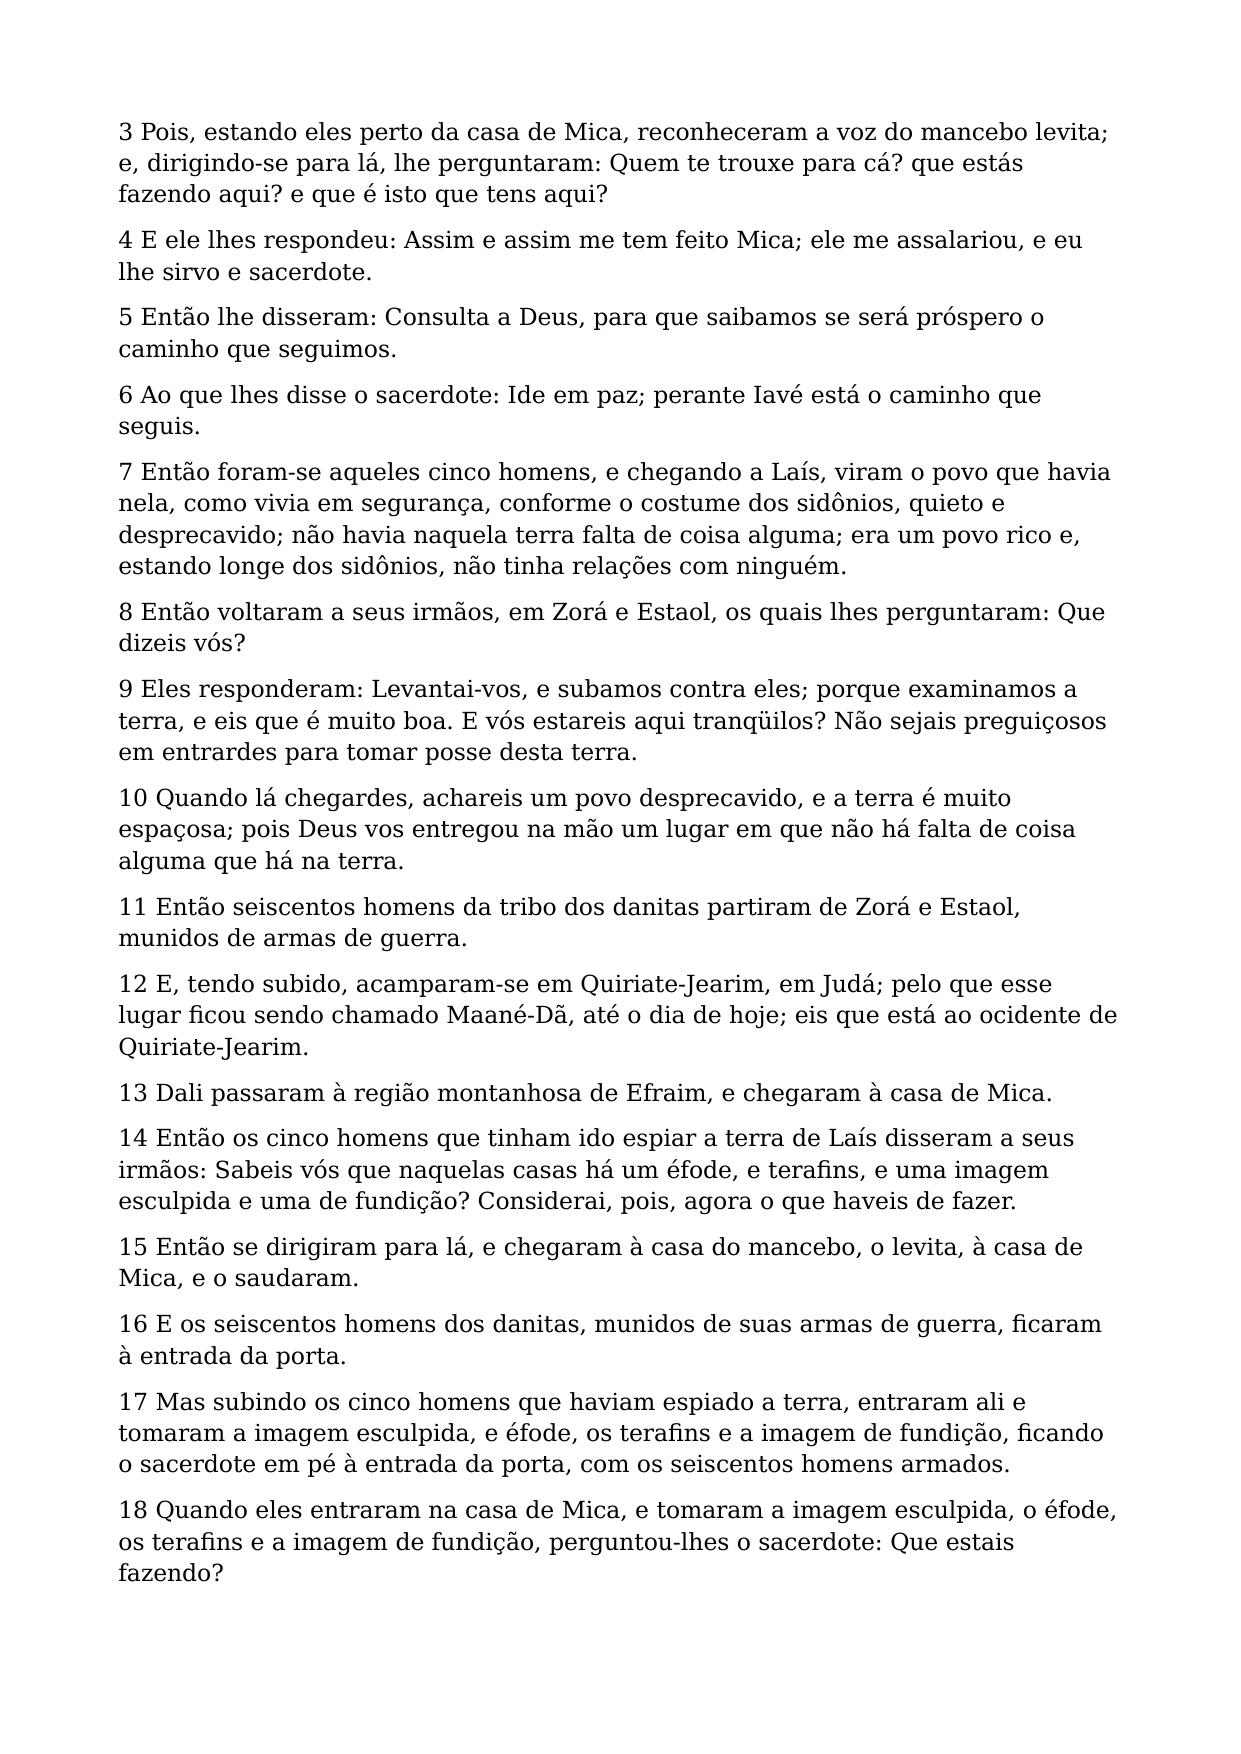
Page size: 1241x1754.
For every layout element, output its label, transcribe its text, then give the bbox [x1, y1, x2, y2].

text 9 Eles responderam: Levantai-vos, e subamos contra eles; porque examinamos a terra, e eis que é muito boa. E vós estareis aqui tranqüilos? Não sejais preguiçosos em entrardes para tomar posse desta terra. [118, 676, 1122, 766]
text 11 Então seiscentos homens da tribo dos danitas partiram de Zorá e Estaol, munidos de armas de guerra. [118, 893, 1122, 952]
text 3 Pois, estando eles perto da casa de Mica, reconheceram a voz do mancebo levita; e, dirigindo-se para lá, lhe perguntaram: Quem te trouxe para cá? que estás fazendo aqui? e que é isto que tens aqui? [118, 118, 1122, 208]
text 14 Então os cinco homens que tinham ido espiar a terra de Laís disseram a seus irmãos: Sabeis vós que naquelas casas há um éfode, e terafins, e uma imagem esculpida e uma de fundição? Considerai, pois, agora o que haveis de fazer. [118, 1125, 1122, 1215]
text 10 Quando lá chegardes, achareis um povo desprecavido, e a terra é muito espaçosa; pois Deus vos entregou na mão um lugar em que não há falta de coisa alguma que há na terra. [118, 784, 1122, 874]
text 15 Então se dirigiram para lá, e chegaram à casa do mancebo, o levita, à casa de Mica, e o saudaram. [118, 1234, 1122, 1292]
text 17 Mas subindo os cinco homens que haviam espiado a terra, entraram ali e tomaram a imagem esculpida, e éfode, os terafins e a imagem de fundição, ficando o sacerdote em pé à entrada da porta, com os seiscentos homens armados. [118, 1388, 1122, 1478]
text 4 E ele lhes respondeu: Assim e assim me tem feito Mica; ele me assalariou, e eu lhe sirvo e sacerdote. [118, 227, 1122, 285]
text 18 Quando eles entraram na casa de Mica, e tomaram a imagem esculpida, o éfode, os terafins e a imagem de fundição, perguntou-lhes o sacerdote: Que estais fazendo? [118, 1497, 1122, 1587]
text 5 Então lhe disseram: Consulta a Deus, para que saibamos se será próspero o caminho que seguimos. [118, 304, 1122, 363]
text 6 Ao que lhes disse o sacerdote: Ide em paz; perante Iavé está o caminho que seguis. [118, 381, 1122, 440]
text 8 Então voltaram a seus irmãos, em Zorá e Estaol, os quais lhes perguntaram: Que dizeis vós? [118, 599, 1122, 657]
text 7 Então foram-se aqueles cinco homens, e chegando a Laís, viram o povo que havia nela, como vivia em segurança, conforme o costume dos sidônios, quieto e desprecavido; não havia naquela terra falta de coisa alguma; era um povo rico e, estando longe dos sidônios, não tinha relações com ninguém. [118, 459, 1122, 580]
text 13 Dali passaram à região montanhosa de Efraim, e chegaram à casa de Mica. [118, 1079, 1122, 1106]
text 16 E os seiscentos homens dos danitas, munidos de suas armas de guerra, ficaram à entrada da porta. [118, 1311, 1122, 1370]
text 12 E, tendo subido, acamparam-se em Quiriate-Jearim, em Judá; pelo que esse lugar ficou sendo chamado Maané-Dã, até o dia de hoje; eis que está ao ocidente de Quiriate-Jearim. [118, 971, 1122, 1061]
